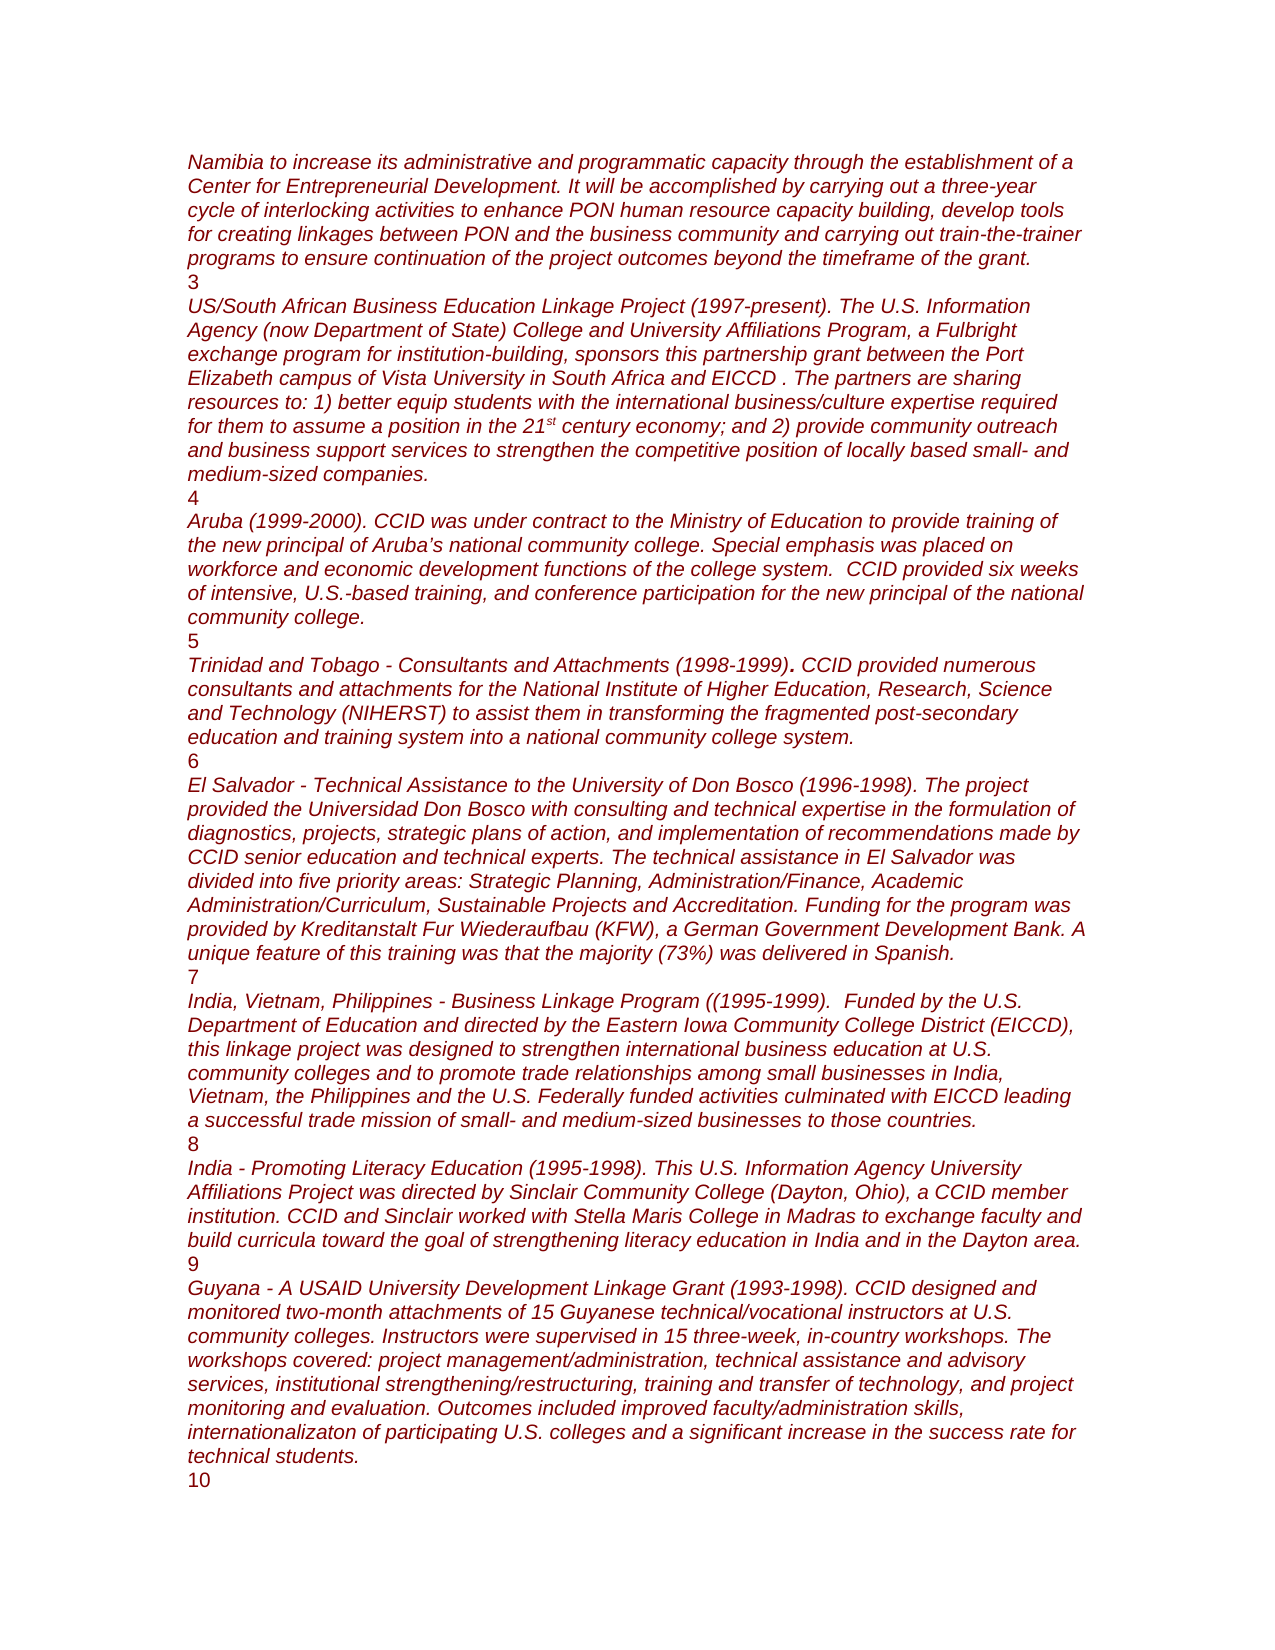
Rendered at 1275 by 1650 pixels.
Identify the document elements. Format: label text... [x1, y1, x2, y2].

text 4 [187, 485, 1087, 509]
text El Salvador - Technical Assistance to the University of Don Bosco (1996-1998). The project provided the Universidad Don Bosco with consulting and technical expertise in the formulation of diagnostics, projects, strategic plans of action, and implementation of recommendations made by CCID senior education and technical experts. The technical assistance in El Salvador was divided into five priority areas: Strategic Planning, Administration/Finance, Academic Administration/Curriculum, Sustainable Projects and Accreditation. Funding for the program was provided by Kreditanstalt Fur Wiederaufbau (KFW), a German Government Development Bank. A unique feature of this training was that the majority (73%) was delivered in Spanish. [187, 773, 1087, 964]
text Aruba (1999-2000). CCID was under contract to the Ministry of Education to provide training of the new principal of Aruba’s national community college. Special emphasis was placed on workforce and economic development functions of the college system. CCID provided six weeks of intensive, U.S.-based training, and conference participation for the new principal of the national community college. [187, 509, 1087, 629]
text India, Vietnam, Philippines - Business Linkage Program ((1995-1999). Funded by the U.S. Department of Education and directed by the Eastern Iowa Community College District (EICCD), this linkage project was designed to strengthen international business education at U.S. community colleges and to promote trade relationships among small businesses in India, Vietnam, the Philippines and the U.S. Federally funded activities culminated with EICCD leading a successful trade mission of small- and medium-sized businesses to those countries. [187, 988, 1087, 1132]
text 5 [187, 629, 1087, 653]
text US/South African Business Education Linkage Project (1997-present). The U.S. Information Agency (now Department of State) College and University Affiliations Program, a Fulbright exchange program for institution-building, sponsors this partnership grant between the Port Elizabeth campus of Vista University in South Africa and EICCD . The partners are sharing resources to: 1) better equip students with the international business/culture expertise required for them to assume a position in the 21st century economy; and 2) provide community outreach and business support services to strengthen the competitive position of locally based small- and medium-sized companies. [187, 294, 1087, 485]
text 8 [187, 1132, 1087, 1156]
text 9 [187, 1252, 1087, 1276]
text Namibia to increase its administrative and programmatic capacity through the establishment of a Center for Entrepreneurial Development. It will be accomplished by carrying out a three-year cycle of interlocking activities to enhance PON human resource capacity building, develop tools for creating linkages between PON and the business community and carrying out train-the-trainer programs to ensure continuation of the project outcomes beyond the timeframe of the grant. [187, 150, 1087, 270]
text 3 [187, 270, 1087, 294]
text 6 [187, 749, 1087, 773]
text Guyana - A USAID University Development Linkage Grant (1993-1998). CCID designed and monitored two-month attachments of 15 Guyanese technical/vocational instructors at U.S. community colleges. Instructors were supervised in 15 three-week, in-country workshops. The workshops covered: project management/administration, technical assistance and advisory services, institutional strengthening/restructuring, training and transfer of technology, and project monitoring and evaluation. Outcomes included improved faculty/administration skills, internationalizaton of participating U.S. colleges and a significant increase in the success rate for technical students. [187, 1276, 1087, 1468]
text Trinidad and Tobago - Consultants and Attachments (1998-1999). CCID provided numerous consultants and attachments for the National Institute of Higher Education, Research, Science and Technology (NIHERST) to assist them in transforming the fragmented post-secondary education and training system into a national community college system. [187, 653, 1087, 749]
text India - Promoting Literacy Education (1995-1998). This U.S. Information Agency University Affiliations Project was directed by Sinclair Community College (Dayton, Ohio), a CCID member institution. CCID and Sinclair worked with Stella Maris College in Madras to exchange faculty and build curricula toward the goal of strengthening literacy education in India and in the Dayton area. [187, 1156, 1087, 1252]
text 10 [187, 1468, 1087, 1492]
text 7 [187, 964, 1087, 988]
